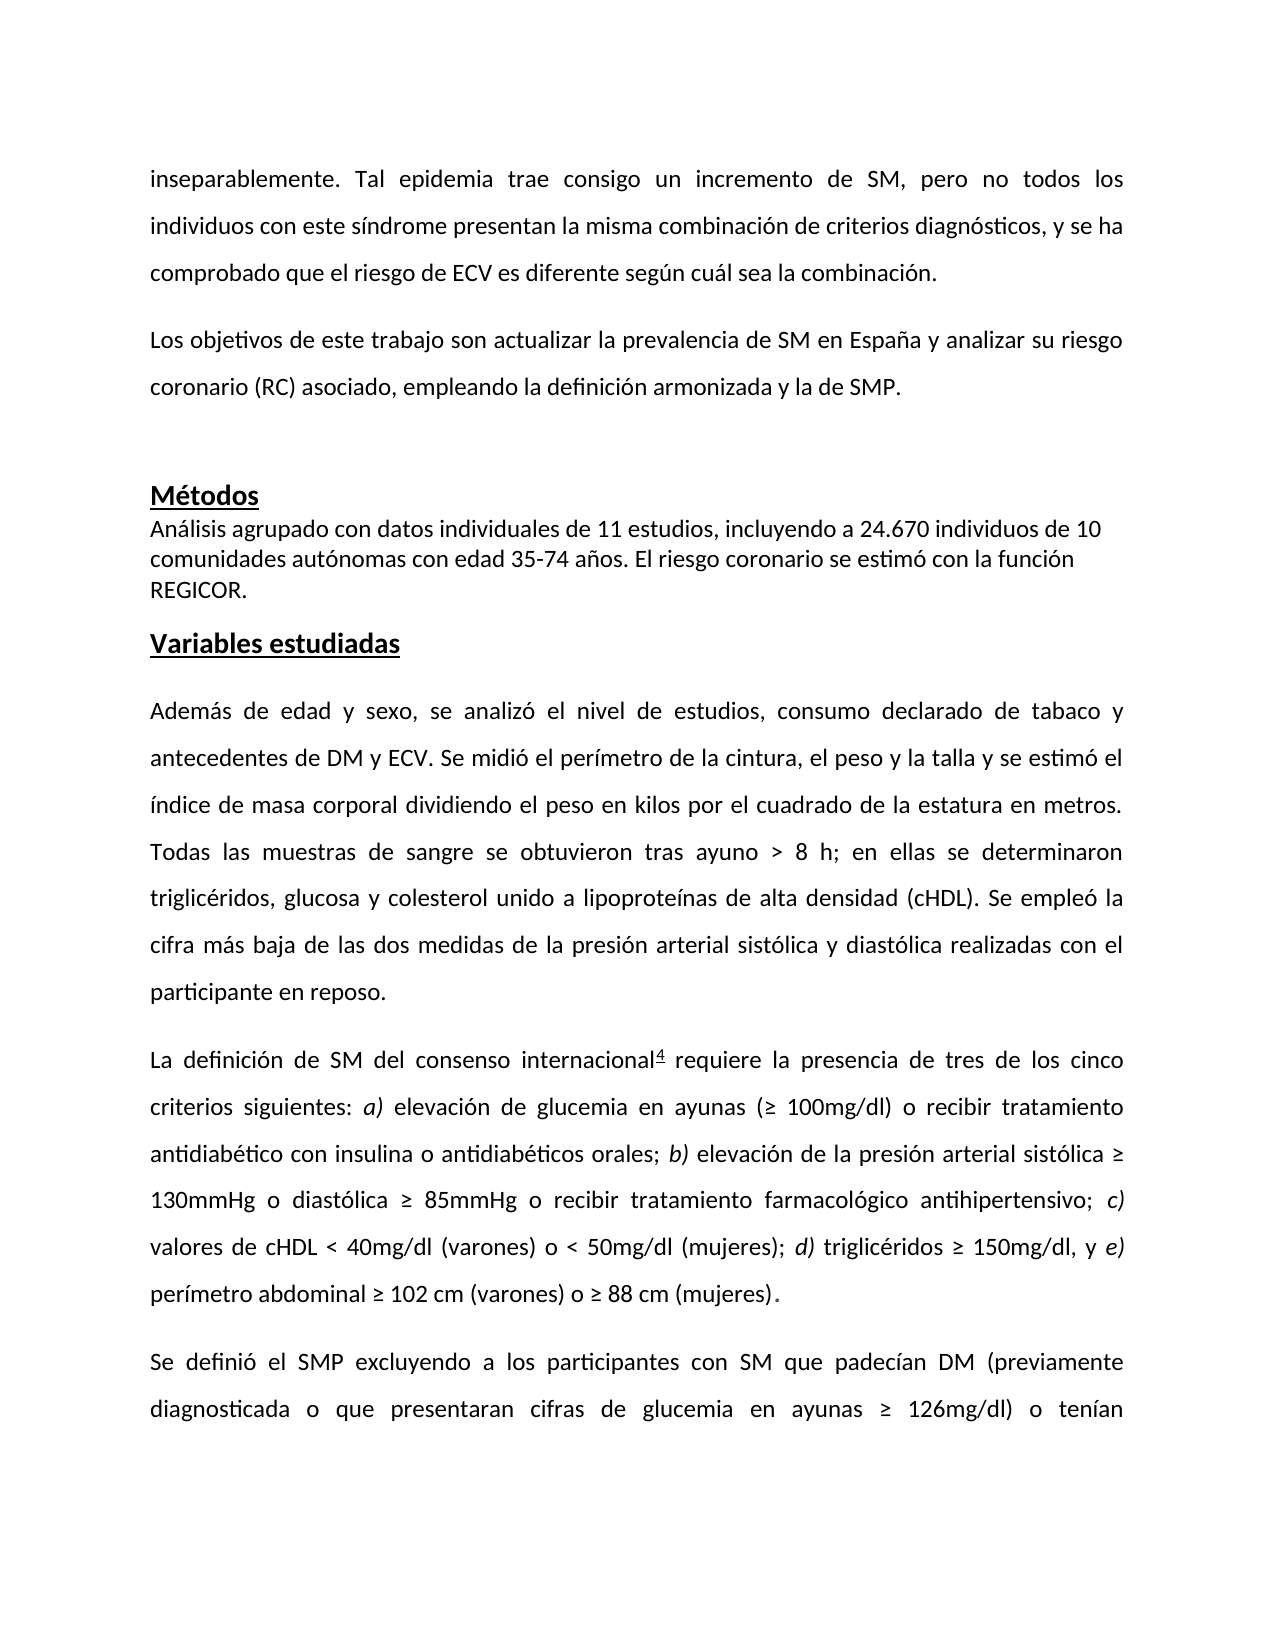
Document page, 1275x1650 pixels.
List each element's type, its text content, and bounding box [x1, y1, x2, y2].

text Los objetivos de este trabajo son actualizar la prevalencia de SM en España y analizar su riesgo coronario (RC) asociado, empleando la definición armonizada y la de SMP. [150, 311, 1125, 405]
text La definición de SM del consenso internacional4 requiere la presencia de tres de los cinco criterios siguientes: a) elevación de glucemia en ayunas (≥ 100mg/dl) o recibir tratamiento antidiabético con insulina o antidiabéticos orales; b) elevación de la presión arterial sistólica ≥ 130mmHg o diastólica ≥ 85mmHg o recibir tratamiento farmacológico antihipertensivo; c) valores de cHDL < 40mg/dl (varones) o < 50mg/dl (mujeres); d) triglicéridos ≥ 150mg/dl, y e) perímetro abdominal ≥ 102 cm (varones) o ≥ 88 cm (mujeres). [150, 1031, 1125, 1312]
text inseparablemente. Tal epidemia trae consigo un incremento de SM, pero no todos los individuos con este síndrome presentan la misma combinación de criterios diagnósticos, y se ha comprobado que el riesgo de ECV es diferente según cuál sea la combinación. [150, 150, 1125, 291]
text Además de edad y sexo, se analizó el nivel de estudios, consumo declarado de tabaco y antecedentes de DM y ECV. Se midió el perímetro de la cintura, el peso y la talla y se estimó el índice de masa corporal dividiendo el peso en kilos por el cuadrado de la estatura en metros. Todas las muestras de sangre se obtuvieron tras ayuno > 8 h; en ellas se determinaron triglicéridos, glucosa y colesterol unido a lipoproteínas de alta densidad (cHDL). Se empleó la cifra más baja de las dos medidas de la presión arterial sistólica y diastólica realizadas con el participante en reposo. [150, 682, 1125, 1010]
text Métodos Análisis agrupado con datos individuales de 11 estudios, incluyendo a 24.670 individuos de 10 comunidades autónomas con edad 35-74 años. El riesgo coronario se estimó con la función REGICOR. [150, 477, 1125, 604]
text Se definió el SMP excluyendo a los participantes con SM que padecían DM (previamente diagnosticada o que presentaran cifras de glucemia en ayunas ≥ 126mg/dl) o tenían [150, 1333, 1125, 1427]
text Variables estudiadas [150, 625, 1125, 661]
